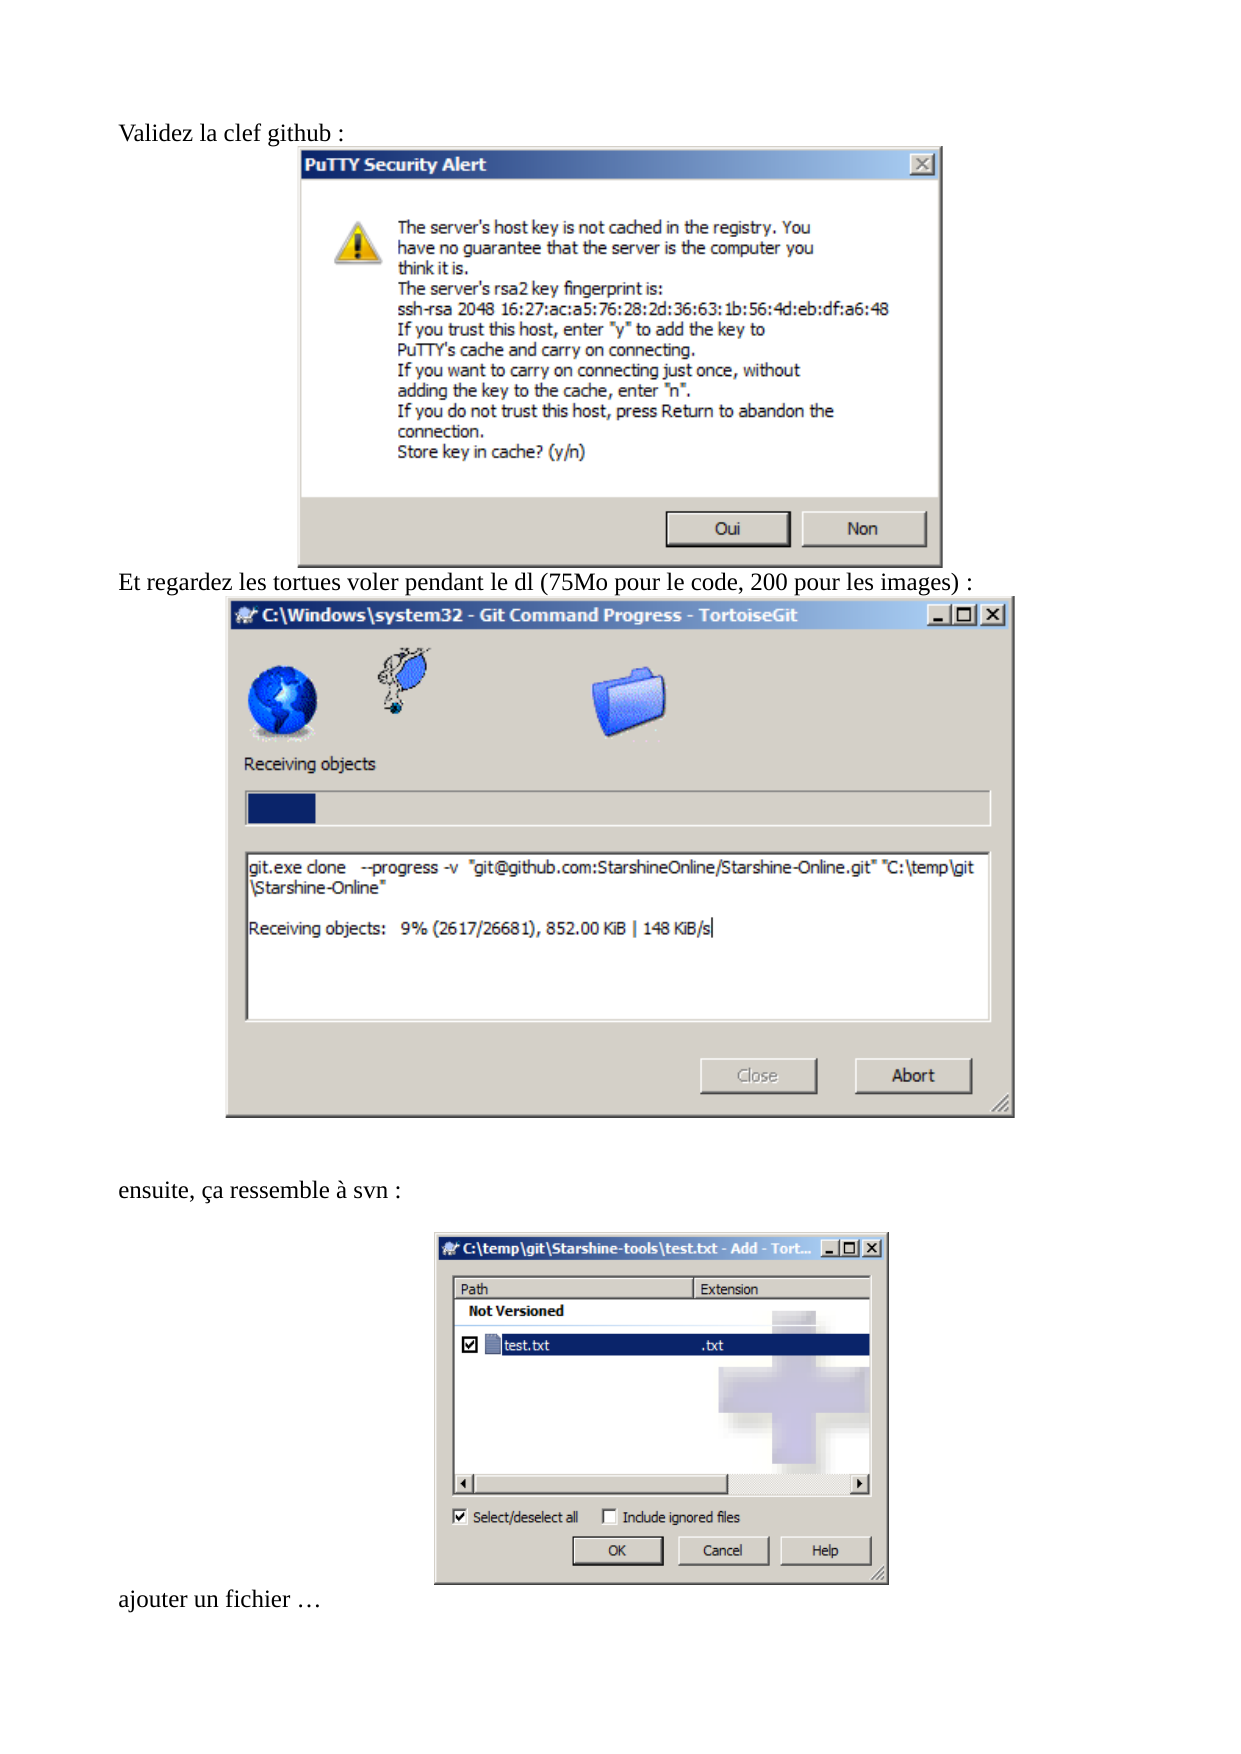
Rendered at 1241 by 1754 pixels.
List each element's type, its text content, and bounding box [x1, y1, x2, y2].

picture [225, 596, 1015, 1118]
picture [434, 1232, 889, 1585]
text ajouter un fichier … [118, 1233, 1122, 1613]
text Et regardez les tortues voler pendant le dl (75Mo pour le code, 200 pour les images) : [118, 147, 1122, 596]
text Validez la clef github : [118, 118, 1122, 147]
picture [297, 146, 943, 568]
text ensuite, ça ressemble à svn : [118, 1175, 1122, 1204]
